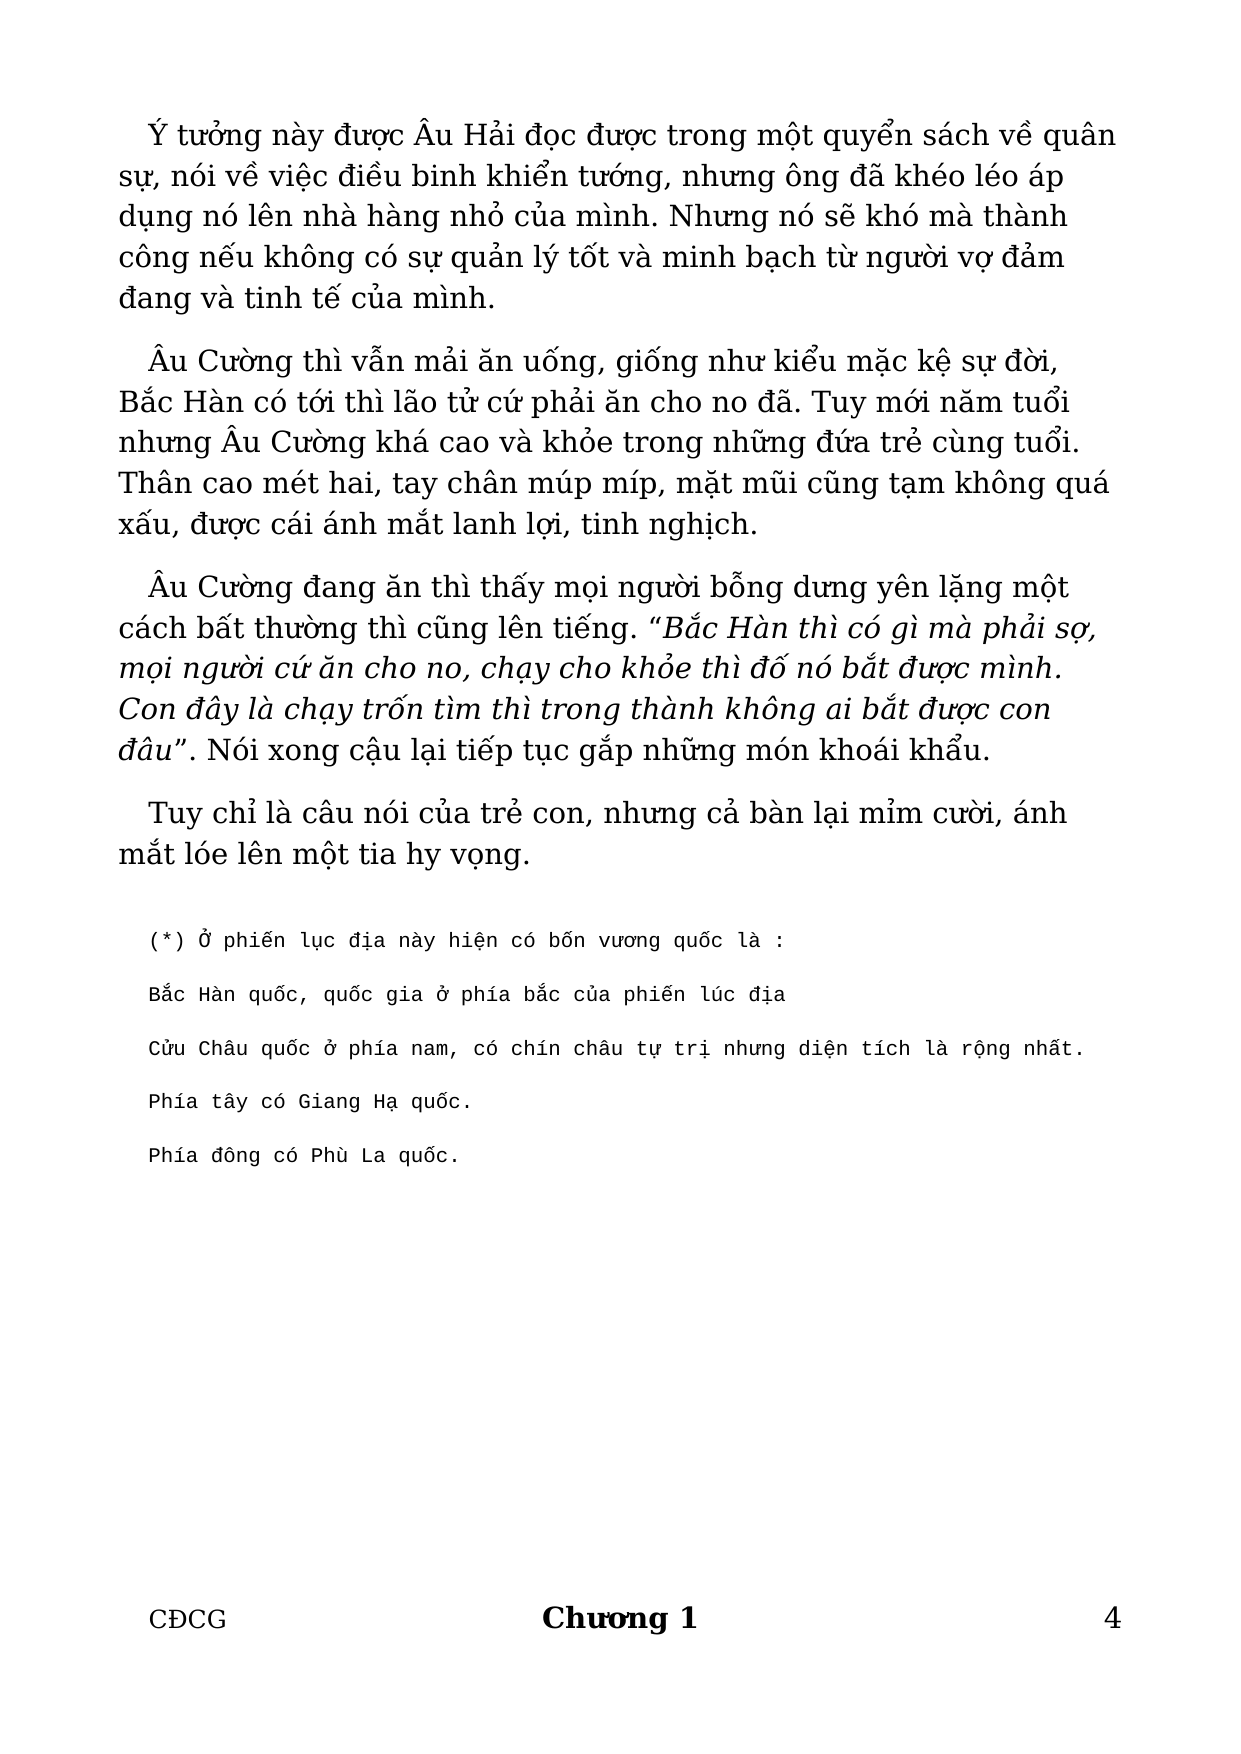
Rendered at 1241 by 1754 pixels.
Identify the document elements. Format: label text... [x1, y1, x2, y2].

text Ý tưởng này được Âu Hải đọc được trong một quyển sách về quân sự, nói về việc điều binh khiển tướng, nhưng ông đã khéo léo áp dụng nó lên nhà hàng nhỏ của mình. Nhưng nó sẽ khó mà thành công nếu không có sự quản lý tốt và minh bạch từ người vợ đảm đang và tinh tế của mình. [118, 118, 1122, 315]
text Phía tây có Giang Hạ quốc. [118, 1091, 1122, 1115]
text Tuy chỉ là câu nói của trẻ con, nhưng cả bàn lại mỉm cười, ánh mắt lóe lên một tia hy vọng. [118, 797, 1122, 871]
text Phía đông có Phù La quốc. [118, 1145, 1122, 1169]
text Bắc Hàn quốc, quốc gia ở phía bắc của phiến lúc địa [118, 984, 1122, 1008]
text Âu Cường đang ăn thì thấy mọi người bỗng dưng yên lặng một cách bất thường thì cũng lên tiếng. “Bắc Hàn thì có gì mà phải sợ, mọi người cứ ăn cho no, chạy cho khỏe thì đố nó bắt được mình. Con đây là chạy trốn tìm thì trong thành không ai bắt được con đâu”. Nói xong cậu lại tiếp tục gắp những món khoái khẩu. [118, 570, 1122, 767]
text (*) Ở phiến lục địa này hiện có bốn vương quốc là : [118, 931, 1122, 954]
text Cửu Châu quốc ở phía nam, có chín châu tự trị nhưng diện tích là rộng nhất. [118, 1038, 1122, 1061]
text Âu Cường thì vẫn mải ăn uống, giống như kiểu mặc kệ sự đời, Bắc Hàn có tới thì lão tử cứ phải ăn cho no đã. Tuy mới năm tuổi nhưng Âu Cường khá cao và khỏe trong những đứa trẻ cùng tuổi. Thân cao mét hai, tay chân múp míp, mặt mũi cũng tạm không quá xấu, được cái ánh mắt lanh lợi, tinh nghịch. [118, 344, 1122, 541]
